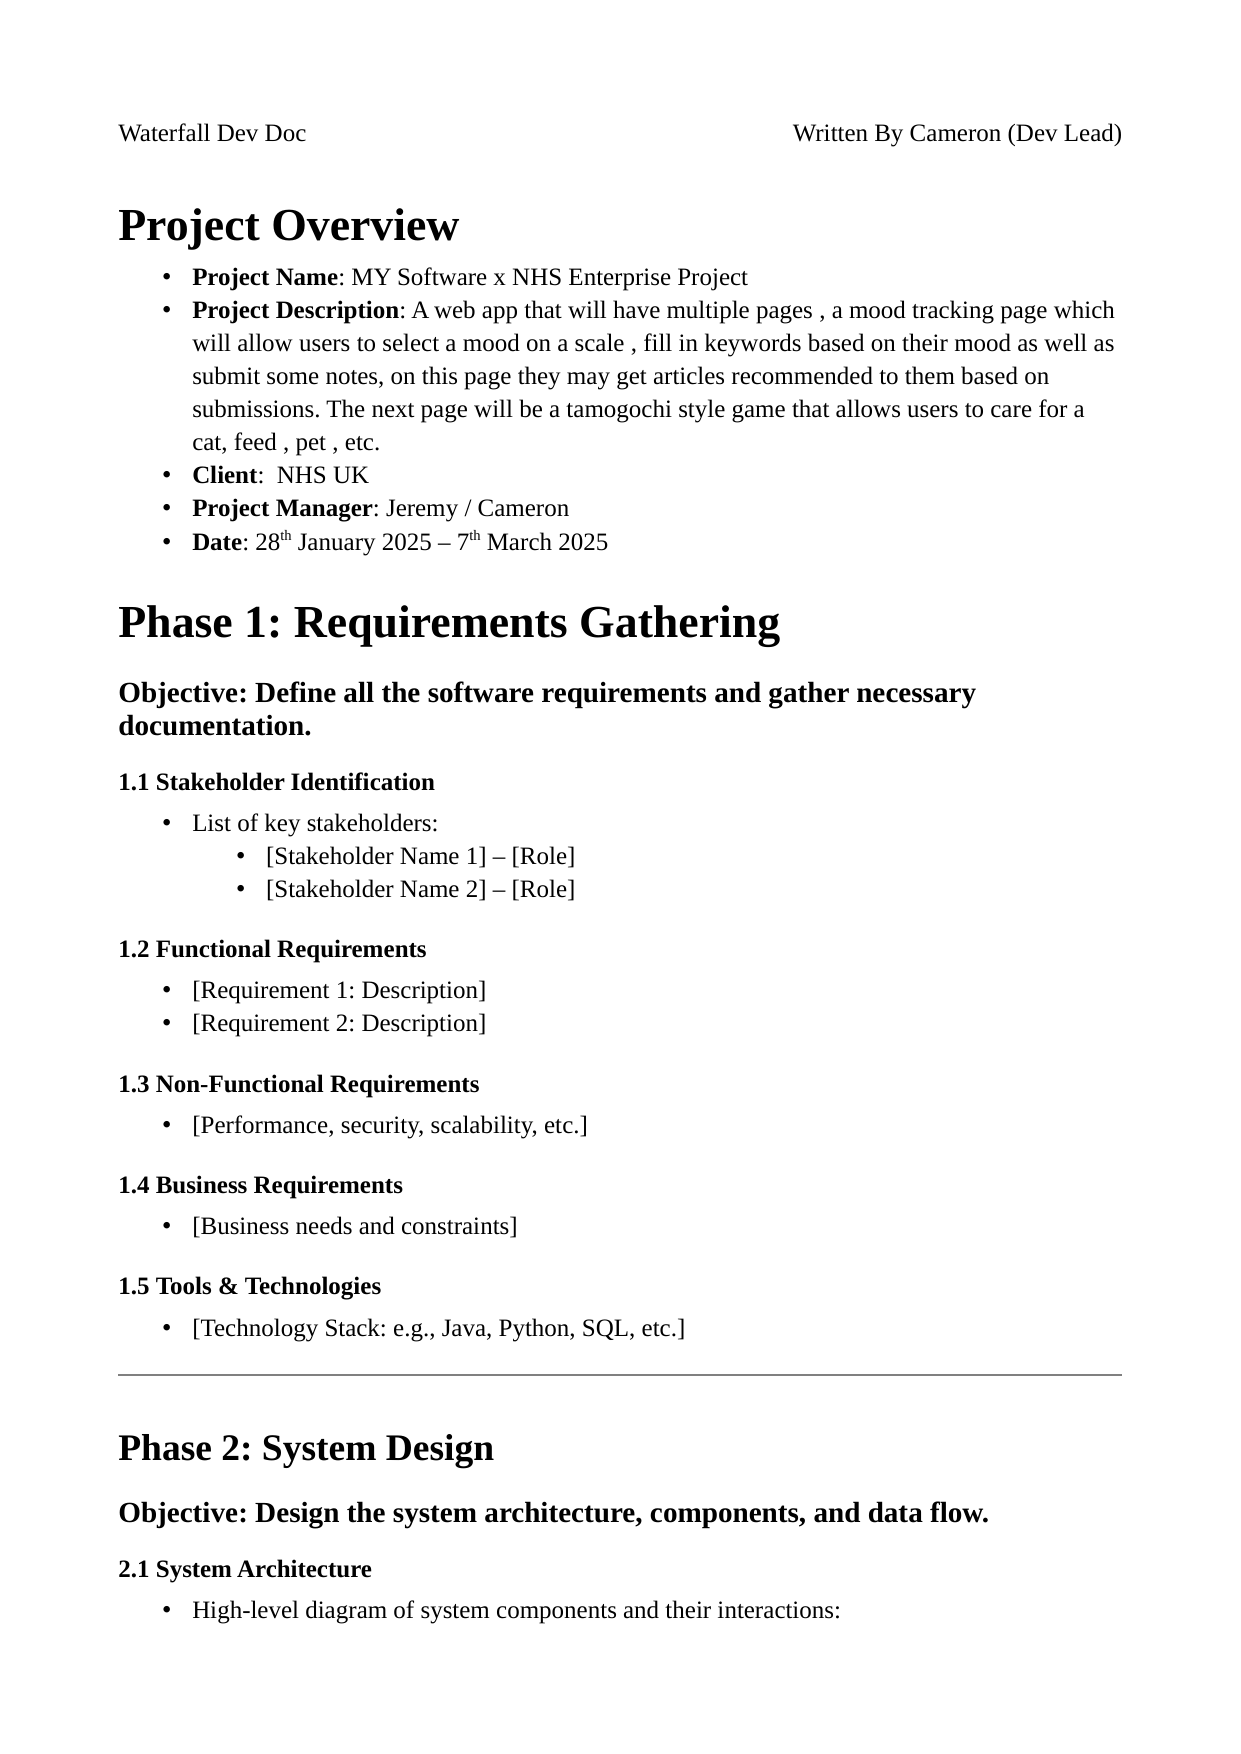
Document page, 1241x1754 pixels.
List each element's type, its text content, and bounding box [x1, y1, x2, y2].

list Project Name: MY Software x NHS Enterprise Project [162, 262, 1122, 291]
list List of key stakeholders: [162, 808, 1122, 837]
subtitle Phase 2: System Design [118, 1425, 1122, 1468]
subtitle 1.5 Tools & Technologies [118, 1271, 1122, 1300]
subtitle 1.2 Functional Requirements [118, 934, 1122, 963]
list High-level diagram of system components and their interactions: [162, 1595, 1122, 1624]
list [Performance, security, scalability, etc.] [162, 1110, 1122, 1139]
subtitle 2.1 System Architecture [118, 1554, 1122, 1583]
list [Requirement 2: Description] [162, 1008, 1122, 1037]
list Project Description: A web app that will have multiple pages , a mood tracking page which will allow users to select a mood on a scale , fill in keywords based on their mood as well as submit some notes, on this page they may get articles recommended to them based on submissions. The next page will be a tamogochi style game that allows users to care for a cat, feed , pet , etc. [162, 295, 1122, 456]
list Project Manager: Jeremy / Cameron [162, 493, 1122, 522]
subtitle 1.3 Non-Functional Requirements [118, 1069, 1122, 1097]
list [Business needs and constraints] [162, 1211, 1122, 1240]
list [Technology Stack: e.g., Java, Python, SQL, etc.] [162, 1313, 1122, 1341]
list [Stakeholder Name 1] – [Role] [236, 841, 1122, 870]
subtitle 1.4 Business Requirements [118, 1170, 1122, 1199]
list [Requirement 1: Description] [162, 976, 1122, 1004]
list Date: 28th January 2025 – 7th March 2025 [162, 527, 1122, 555]
subtitle Phase 1: Requirements Gathering [118, 595, 1122, 648]
subtitle Objective: Design the system architecture, components, and data flow. [118, 1496, 1122, 1529]
subtitle 1.1 Stakeholder Identification [118, 767, 1122, 796]
subtitle Objective: Define all the software requirements and gather necessary documentation. [118, 675, 1122, 742]
subtitle Project Overview [118, 197, 1122, 250]
list Client: NHS UK [162, 461, 1122, 489]
list [Stakeholder Name 2] – [Role] [236, 874, 1122, 903]
